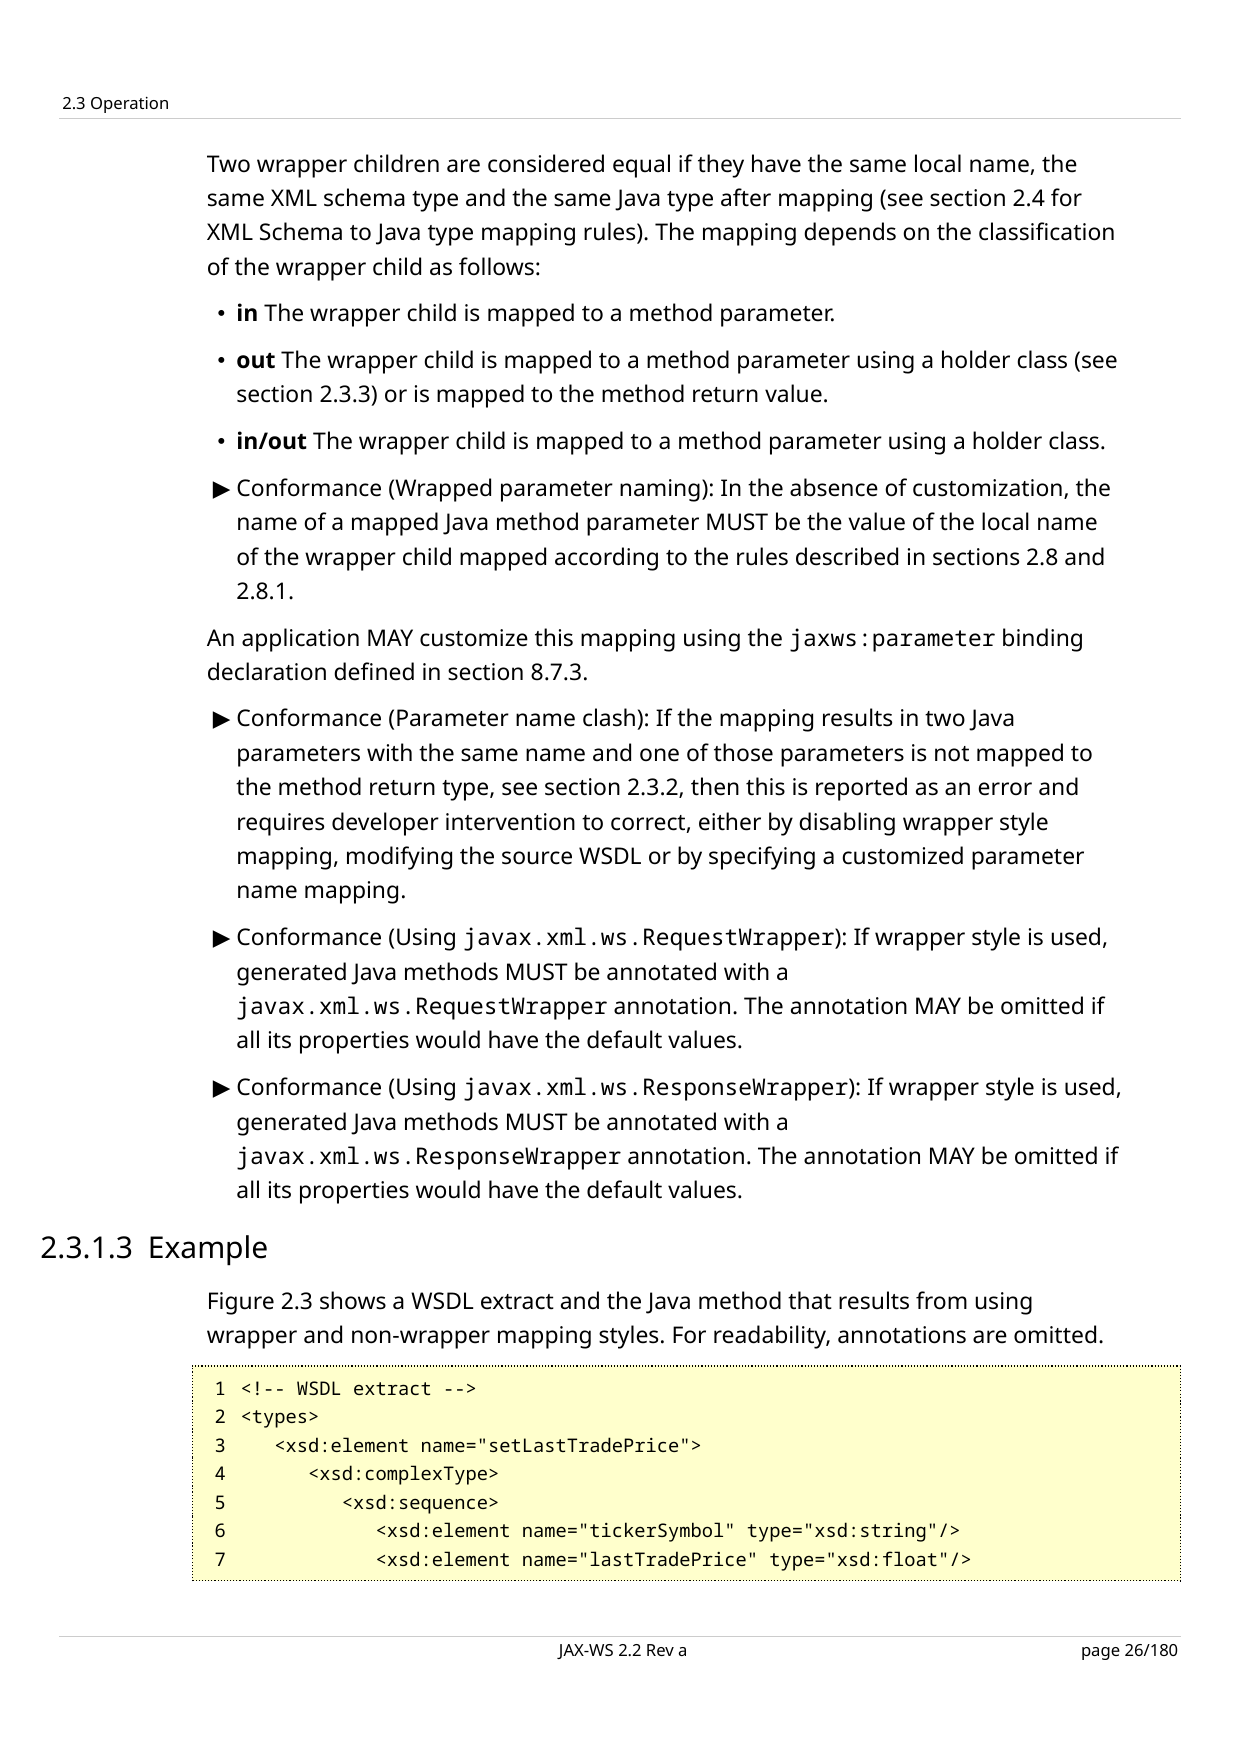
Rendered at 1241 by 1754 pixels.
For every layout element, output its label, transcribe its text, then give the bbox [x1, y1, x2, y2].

list Conformance (Parameter name clash): If the mapping results in two Java parameters with the same name and one of those parameters is not mapped to the method return type, see section 2.3.2, then this is reported as an error and requires developer intervention to correct, either by disabling wrapper style mapping, modifying the source WSDL or by specifying a customized parameter name mapping. [221, 702, 1122, 905]
text Figure 2.3 shows a WSDL extract and the Java method that results from using wrapper and non-wrapper mapping styles. For readability, annotations are omitted. [207, 1285, 1122, 1350]
list <!-- WSDL extract --> [192, 1365, 1181, 1394]
list in/out The wrapper child is mapped to a method parameter using a holder class. [221, 425, 1181, 456]
list Conformance (Using javax.xml.ws.RequestWrapper): If wrapper style is used, generated Java methods MUST be annotated with a javax.xml.ws.RequestWrapper annotation. The annotation MAY be omitted if all its properties would have the default values. [221, 921, 1122, 1055]
text An application MAY customize this mapping using the jaxws:parameter binding declaration defined in section 8.7.3. [207, 622, 1122, 687]
text Two wrapper children are considered equal if they have the same local name, the same XML schema type and the same Java type after mapping (see section 2.4 for XML Schema to Java type mapping rules). The mapping depends on the classification of the wrapper child as follows: [207, 147, 1122, 282]
list <xsd:element name="lastTradePrice" type="xsd:float"/> [192, 1536, 1181, 1581]
list in The wrapper child is mapped to a method parameter. [221, 297, 1181, 328]
list Conformance (Wrapped parameter naming): In the absence of customization, the name of a mapped Java method parameter MUST be the value of the local name of the wrapper child mapped according to the rules described in sections 2.8 and 2.8.1. [221, 472, 1122, 606]
list <xsd:element name="setLastTradePrice"> [192, 1422, 1181, 1451]
list <xsd:element name="tickerSymbol" type="xsd:string"/> [192, 1507, 1181, 1536]
list <xsd:complexType> [192, 1451, 1181, 1479]
list <xsd:sequence> [192, 1479, 1181, 1507]
list out The wrapper child is mapped to a method parameter using a holder class (see section 2.3.3) or is mapped to the method return value. [221, 344, 1181, 409]
list <types> [192, 1394, 1181, 1422]
subtitle Example [133, 1226, 1181, 1267]
list Conformance (Using javax.xml.ws.ResponseWrapper): If wrapper style is used, generated Java methods MUST be annotated with a javax.xml.ws.ResponseWrapper annotation. The annotation MAY be omitted if all its properties would have the default values. [221, 1071, 1122, 1205]
